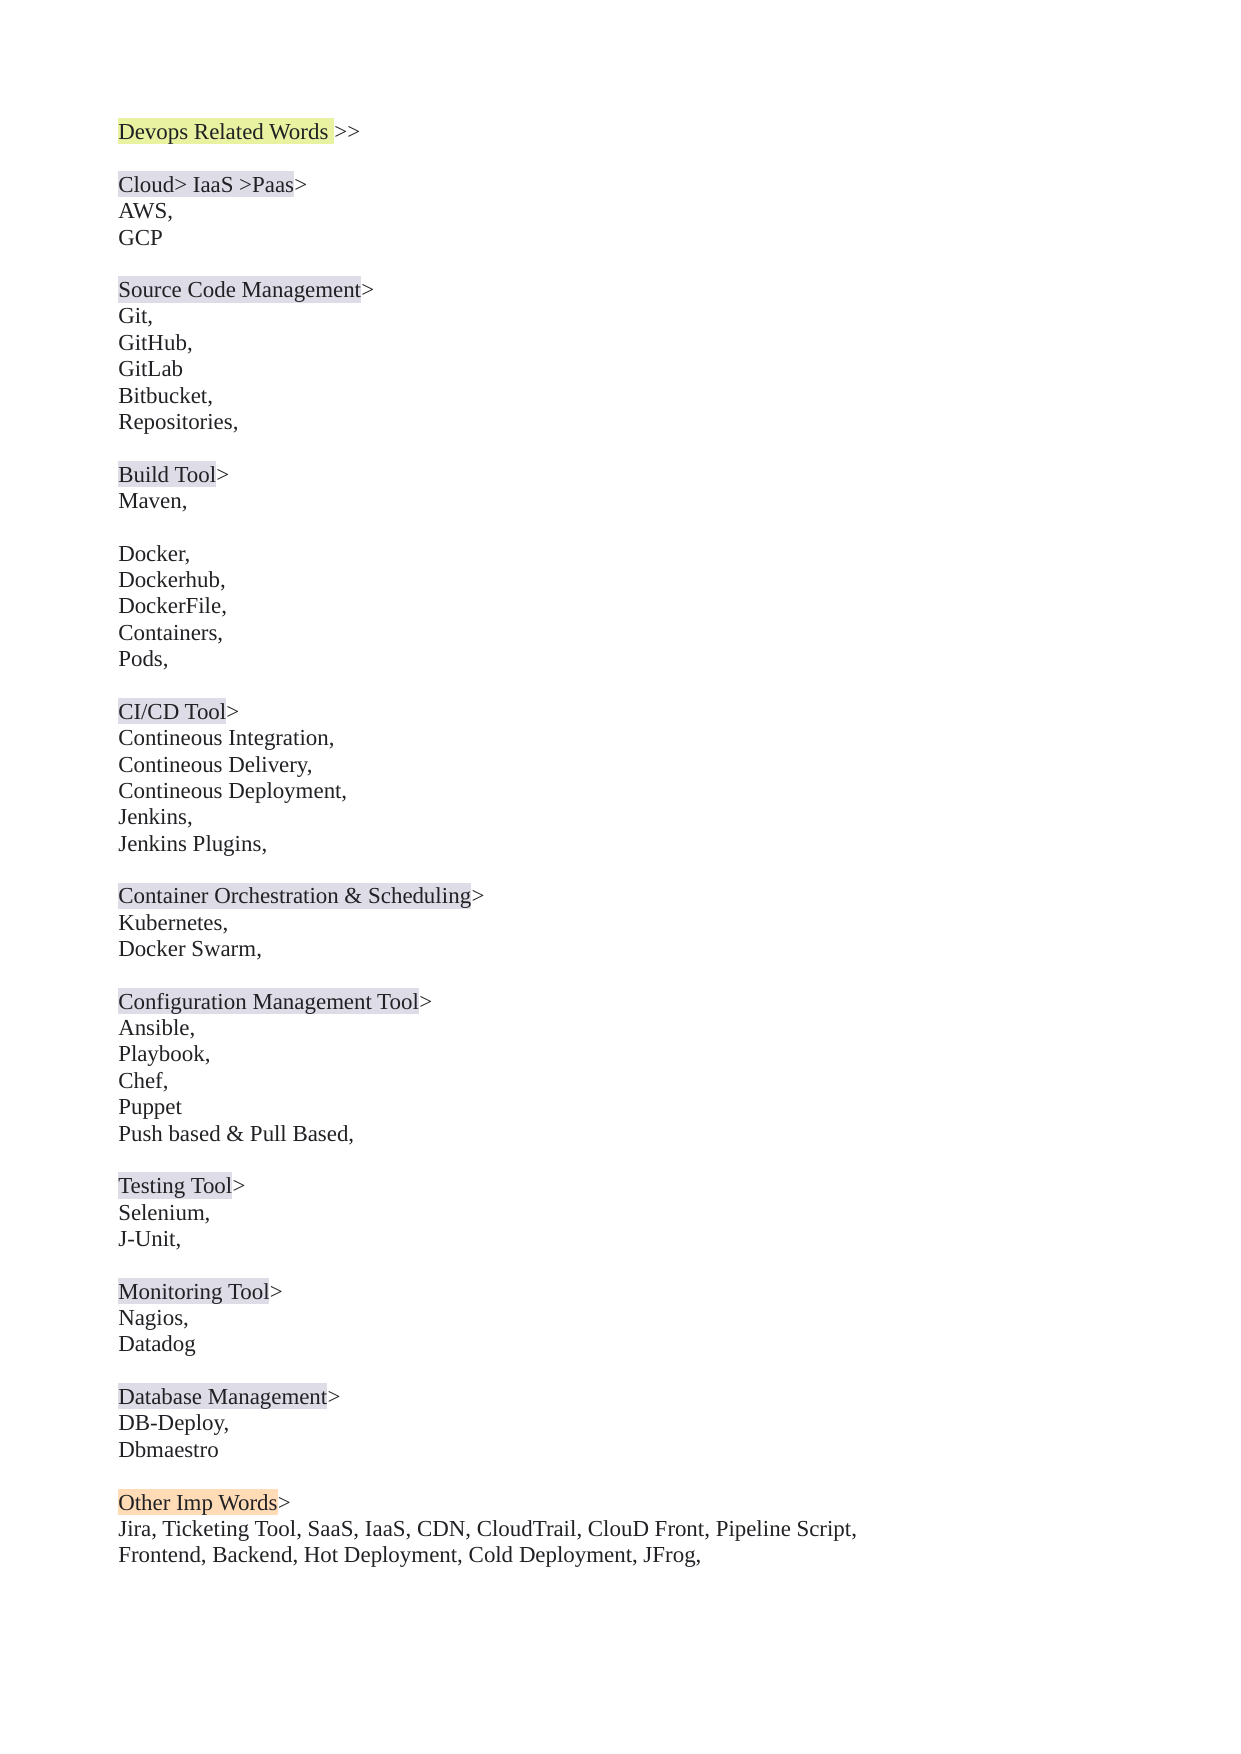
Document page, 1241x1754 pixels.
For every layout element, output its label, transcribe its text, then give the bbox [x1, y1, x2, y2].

text Cloud> IaaS >Paas> [118, 171, 1122, 197]
text Containers, [118, 619, 1122, 645]
text Kubernetes, [118, 909, 1122, 935]
text Configuration Management Tool> [118, 988, 1122, 1014]
text Jenkins Plugins, [118, 830, 1122, 882]
text Ansible, [118, 1014, 1122, 1041]
text Source Code Management> [118, 276, 1122, 303]
text GitHub, GitLab Bitbucket, [118, 329, 1122, 408]
text Docker, [118, 540, 1122, 566]
text Maven, [118, 487, 1122, 513]
text CI/CD Tool> [118, 698, 1122, 724]
text Pods, [118, 645, 1122, 672]
text Playbook, Chef, [118, 1041, 1122, 1093]
text Database Management> DB-Deploy, Dbmaestro Other Imp Words> Jira, Ticketing Tool, SaaS, IaaS, CDN, CloudTrail, ClouD Front, Pipeline Script, Frontend, Backend, Hot Deployment, Cold Deployment, JFrog, [118, 1383, 1122, 1568]
text Docker Swarm, [118, 935, 1122, 961]
text DockerFile, [118, 592, 1122, 619]
text Push based & Pull Based, Testing Tool> Selenium, J-Unit, [118, 1119, 1122, 1251]
text Git, [118, 303, 1122, 329]
text AWS, GCP [118, 197, 1122, 276]
text Build Tool> [118, 461, 1122, 487]
text Monitoring Tool> Nagios, Datadog [118, 1278, 1122, 1357]
text Contineous Integration, [118, 724, 1122, 751]
text Devops Related Words >> [118, 118, 1122, 144]
text Container Orchestration & Scheduling> [118, 882, 1122, 909]
text Repositories, [118, 408, 1122, 434]
text Dockerhub, [118, 566, 1122, 592]
text Contineous Delivery, Contineous Deployment, Jenkins, [118, 751, 1122, 830]
text Puppet [118, 1093, 1122, 1119]
